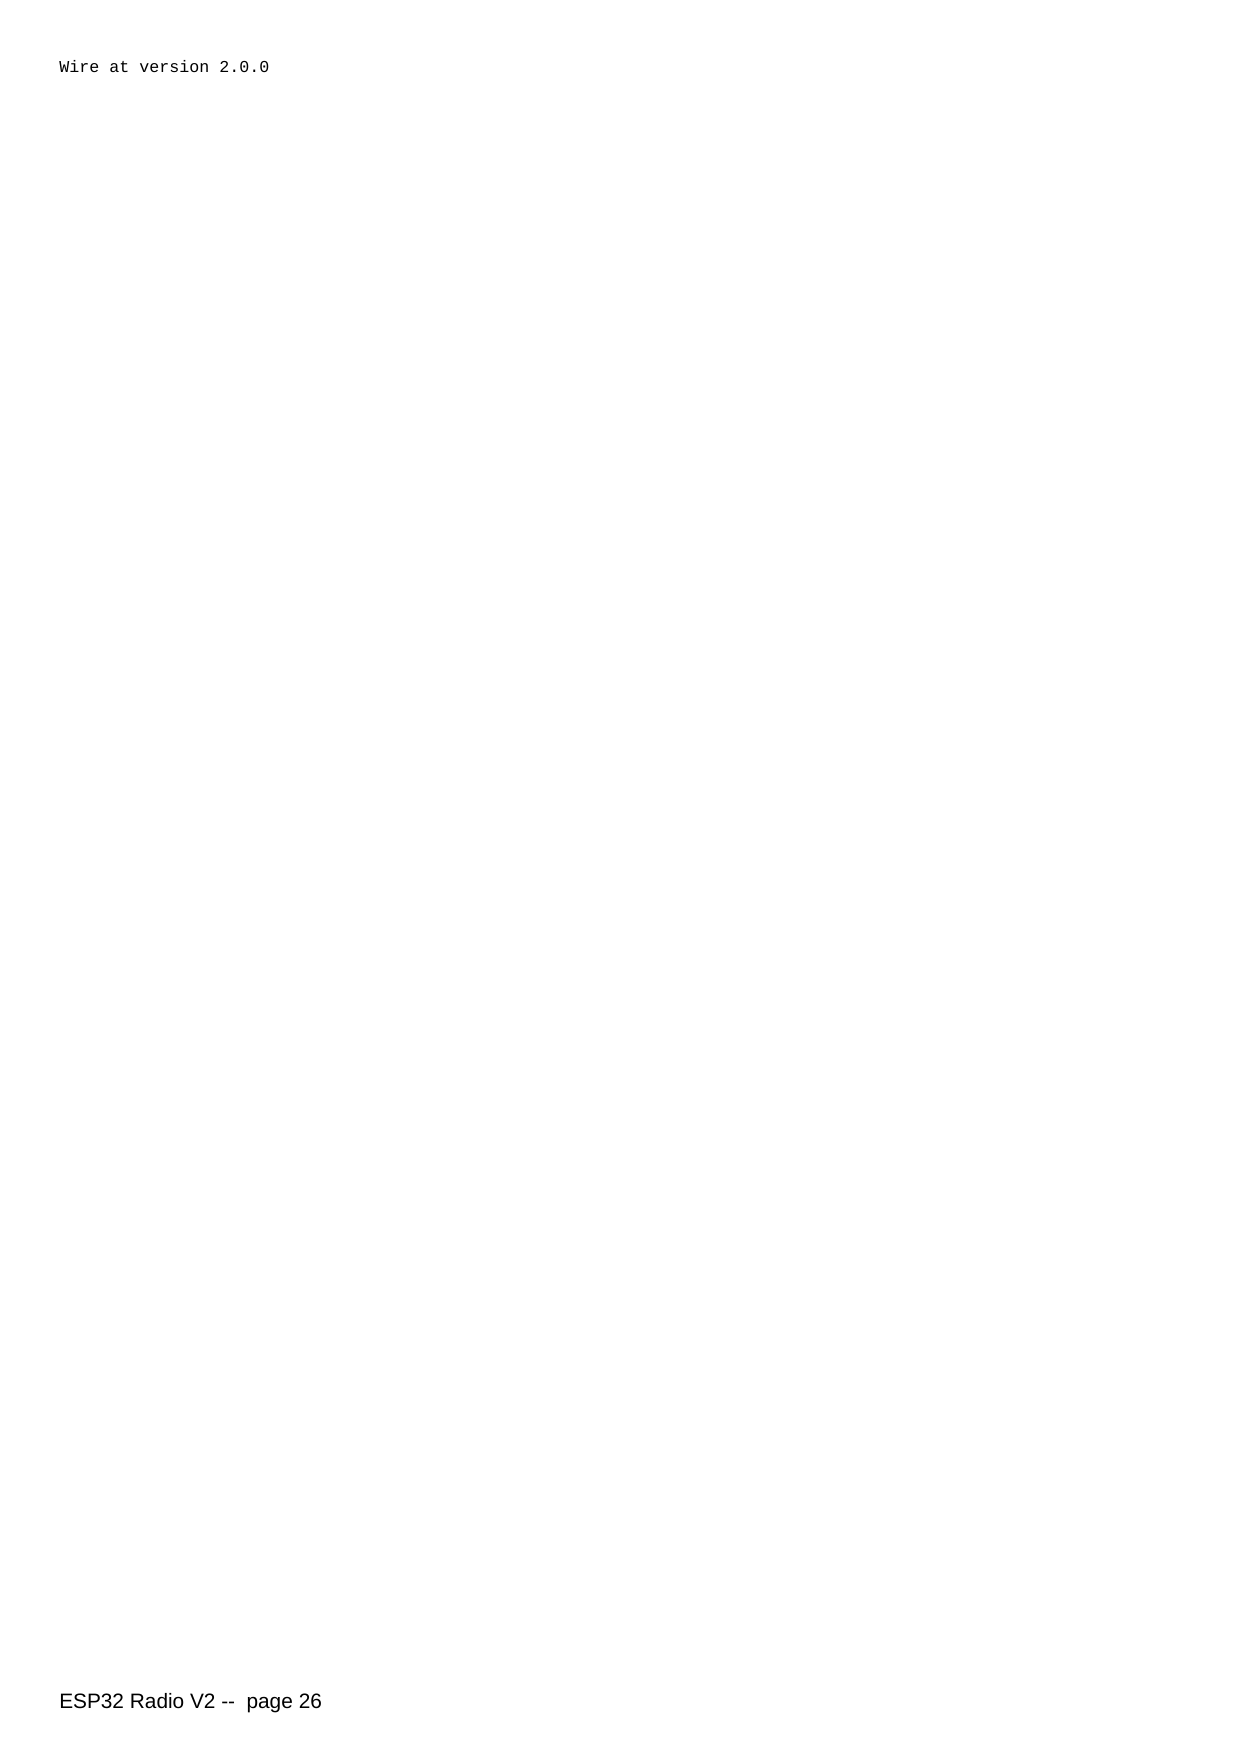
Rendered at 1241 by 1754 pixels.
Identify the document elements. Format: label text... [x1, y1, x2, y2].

text Wire at version 2.0.0 [59, 59, 1181, 97]
